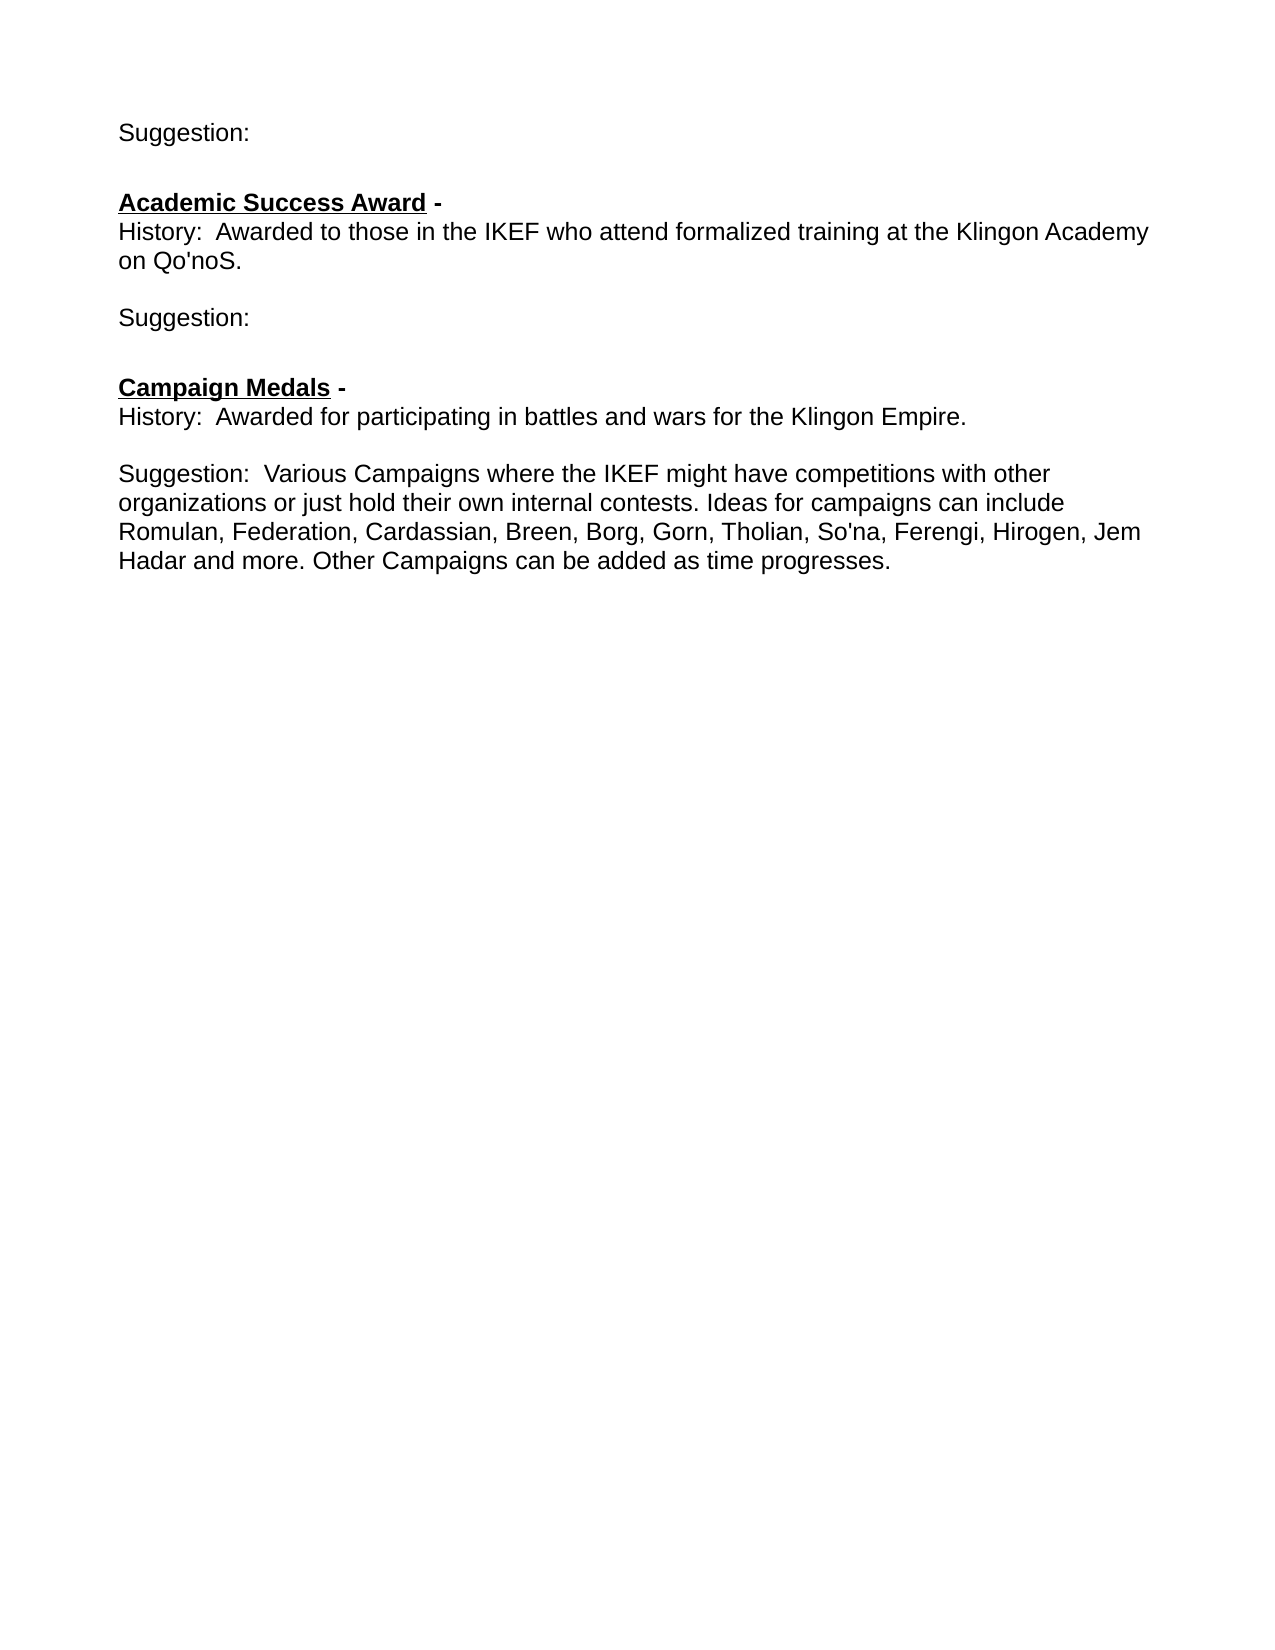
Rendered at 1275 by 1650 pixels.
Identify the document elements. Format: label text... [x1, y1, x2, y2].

text Campaign Medals - [118, 373, 1157, 402]
text History: Awarded for participating in battles and wars for the Klingon Empire. Suggestion: Various Campaigns where the IKEF might have competitions with other organizations or just hold their own internal contests. Ideas for campaigns can include Romulan, Federation, Cardassian, Breen, Borg, Gorn, Tholian, So'na, Ferengi, Hirogen, Jem Hadar and more. Other Campaigns can be added as time progresses. [118, 402, 1157, 574]
text Suggestion: [118, 118, 1157, 176]
text Academic Success Award - [118, 188, 1157, 217]
text History: Awarded to those in the IKEF who attend formalized training at the Klingon Academy on Qo'noS. Suggestion: [118, 217, 1157, 361]
